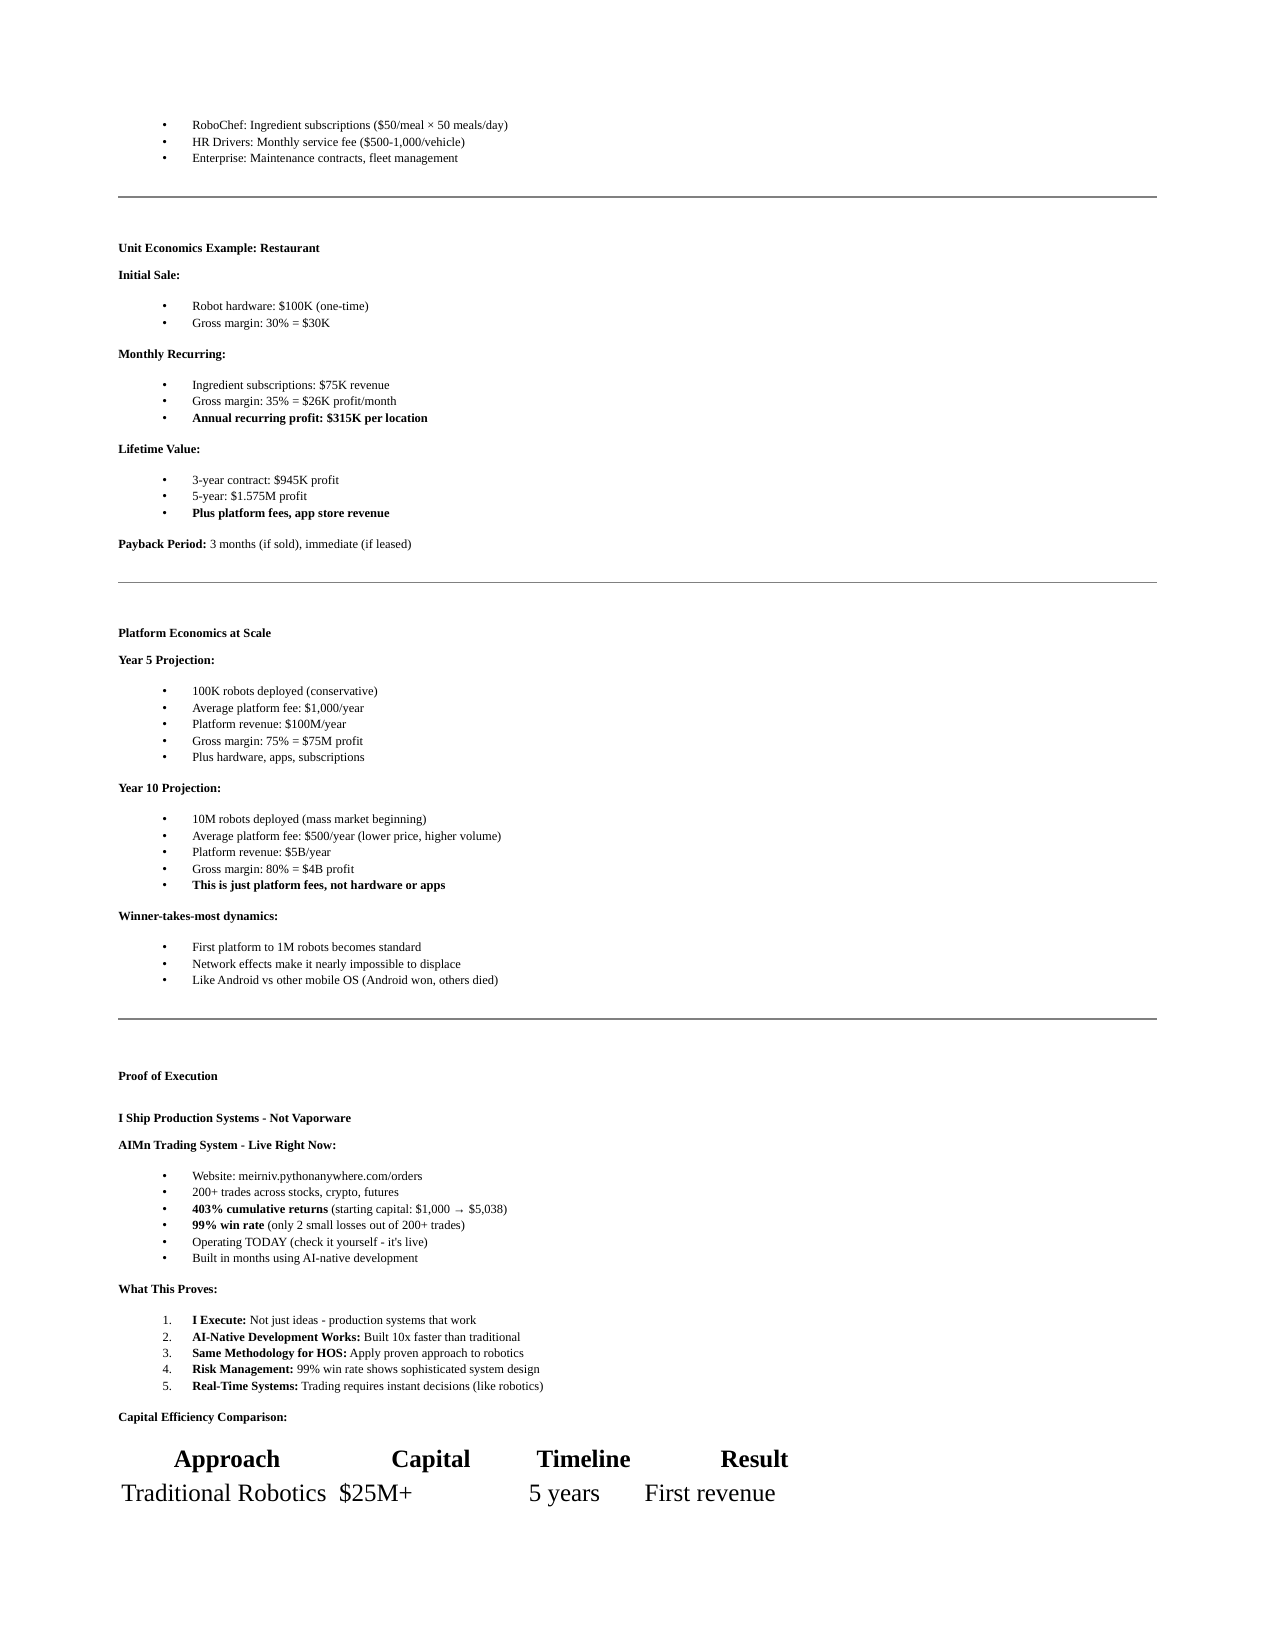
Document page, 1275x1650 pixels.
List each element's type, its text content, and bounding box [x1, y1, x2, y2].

list Website: meirniv.pythonanywhere.com/orders [162, 1168, 1157, 1183]
list Ingredient subscriptions: $75K revenue [162, 377, 1157, 392]
list Plus hardware, apps, subscriptions [162, 750, 1157, 764]
list Robot hardware: $100K (one-time) [162, 299, 1157, 313]
list Enterprise: Maintenance contracts, fleet management [162, 151, 1157, 165]
text Year 5 Projection: [118, 653, 1157, 667]
list Same Methodology for HOS: Apply proven approach to robotics [162, 1346, 1157, 1360]
text Year 10 Projection: [118, 781, 1157, 795]
list RoboChef: Ingredient subscriptions ($50/meal × 50 meals/day) [162, 118, 1157, 132]
table_header Result [641, 1441, 867, 1475]
table_cell 5 years [526, 1475, 641, 1510]
text AIMn Trading System - Live Right Now: [118, 1137, 1157, 1152]
list Plus platform fees, app store revenue [162, 505, 1157, 520]
list 403% cumulative returns (starting capital: $1,000 → $5,038) [162, 1201, 1157, 1216]
table_cell First revenue [641, 1475, 867, 1510]
table_cell Traditional Robotics [118, 1475, 336, 1510]
list Average platform fee: $500/year (lower price, higher volume) [162, 828, 1157, 843]
subtitle Platform Economics at Scale [118, 626, 1157, 641]
list Operating TODAY (check it yourself - it's live) [162, 1234, 1157, 1249]
list Real-Time Systems: Trading requires instant decisions (like robotics) [162, 1379, 1157, 1393]
list Platform revenue: $5B/year [162, 845, 1157, 859]
table_header Timeline [526, 1441, 641, 1475]
table_cell $25M+ [336, 1475, 526, 1510]
subtitle I Ship Production Systems - Not Vaporware [118, 1111, 1157, 1125]
text Initial Sale: [118, 268, 1157, 282]
list 99% win rate (only 2 small losses out of 200+ trades) [162, 1218, 1157, 1232]
list Like Android vs other mobile OS (Android won, others died) [162, 973, 1157, 987]
table_header Approach [118, 1441, 336, 1475]
text Payback Period: 3 months (if sold), immediate (if leased) [118, 536, 1157, 551]
list Average platform fee: $1,000/year [162, 701, 1157, 715]
list Built in months using AI-native development [162, 1251, 1157, 1265]
list 200+ trades across stocks, crypto, futures [162, 1185, 1157, 1199]
list Annual recurring profit: $315K per location [162, 410, 1157, 425]
list Platform revenue: $100M/year [162, 717, 1157, 731]
list This is just platform fees, not hardware or apps [162, 878, 1157, 892]
list I Execute: Not just ideas - production systems that work [162, 1313, 1157, 1327]
table_header Capital [336, 1441, 526, 1475]
text Monthly Recurring: [118, 346, 1157, 361]
list Gross margin: 35% = $26K profit/month [162, 394, 1157, 408]
text Capital Efficiency Comparison: [118, 1410, 1157, 1424]
subtitle Proof of Execution [118, 1069, 1157, 1083]
list Gross margin: 80% = $4B profit [162, 861, 1157, 876]
list First platform to 1M robots becomes standard [162, 940, 1157, 954]
list 100K robots deployed (conservative) [162, 684, 1157, 698]
list 3-year contract: $945K profit [162, 472, 1157, 487]
list Gross margin: 30% = $30K [162, 315, 1157, 330]
text Winner-takes-most dynamics: [118, 909, 1157, 923]
list Gross margin: 75% = $75M profit [162, 733, 1157, 748]
list 10M robots deployed (mass market beginning) [162, 812, 1157, 826]
list Network effects make it nearly impossible to displace [162, 956, 1157, 971]
list AI-Native Development Works: Built 10x faster than traditional [162, 1329, 1157, 1344]
text What This Proves: [118, 1282, 1157, 1296]
list HR Drivers: Monthly service fee ($500-1,000/vehicle) [162, 134, 1157, 149]
list 5-year: $1.575M profit [162, 489, 1157, 503]
list Risk Management: 99% win rate shows sophisticated system design [162, 1362, 1157, 1377]
subtitle Unit Economics Example: Restaurant [118, 241, 1157, 255]
text Lifetime Value: [118, 441, 1157, 456]
